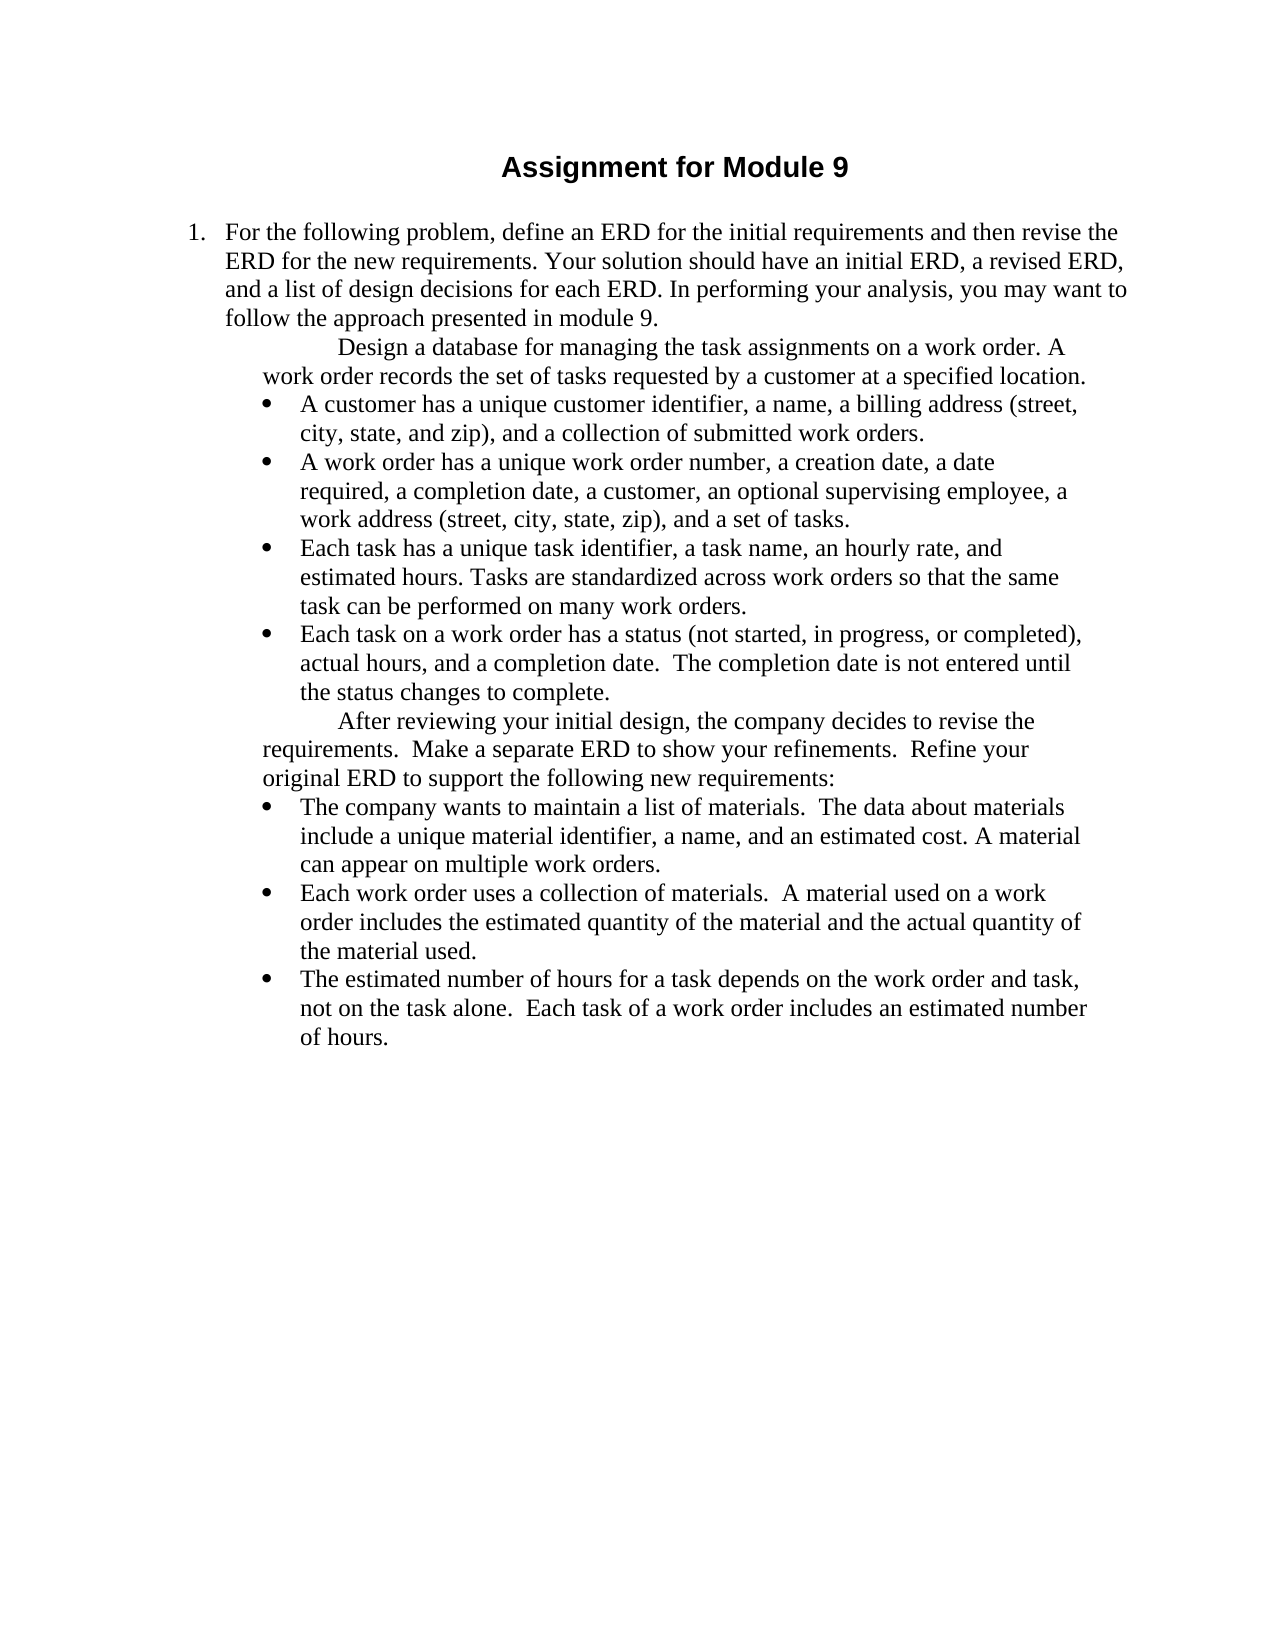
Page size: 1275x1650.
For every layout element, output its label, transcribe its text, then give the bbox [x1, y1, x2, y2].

list For the following problem, define an ERD for the initial requirements and then revise the ERD for the new requirements. Your solution should have an initial ERD, a revised ERD, and a list of design decisions for each ERD. In performing your analysis, you may want to follow the approach presented in module 9. [187, 217, 1162, 332]
list The estimated number of hours for a task depends on the work order and task, not on the task alone. Each task of a work order includes an estimated number of hours. [262, 964, 1087, 1051]
text Design a database for managing the task assignments on a work order. A work order records the set of tasks requested by a customer at a specified location. [262, 332, 1087, 389]
list Each task has a unique task identifier, a task name, an hourly rate, and estimated hours. Tasks are standardized across work orders so that the same task can be performed on many work orders. [262, 533, 1087, 619]
text After reviewing your initial design, the company decides to revise the requirements. Make a separate ERD to show your refinements. Refine your original ERD to support the following new requirements: [262, 706, 1087, 792]
list Each work order uses a collection of materials. A material used on a work order includes the estimated quantity of the material and the actual quantity of the material used. [262, 878, 1087, 964]
list The company wants to maintain a list of materials. The data about materials include a unique material identifier, a name, and an estimated cost. A material can appear on multiple work orders. [262, 792, 1087, 878]
list A customer has a unique customer identifier, a name, a billing address (street, city, state, and zip), and a collection of submitted work orders. [262, 389, 1087, 447]
subtitle Assignment for Module 9 [187, 150, 1162, 183]
list Each task on a work order has a status (not started, in progress, or completed), actual hours, and a completion date. The completion date is not entered until the status changes to complete. [262, 619, 1087, 706]
list A work order has a unique work order number, a creation date, a date required, a completion date, a customer, an optional supervising employee, a work address (street, city, state, zip), and a set of tasks. [262, 447, 1087, 533]
